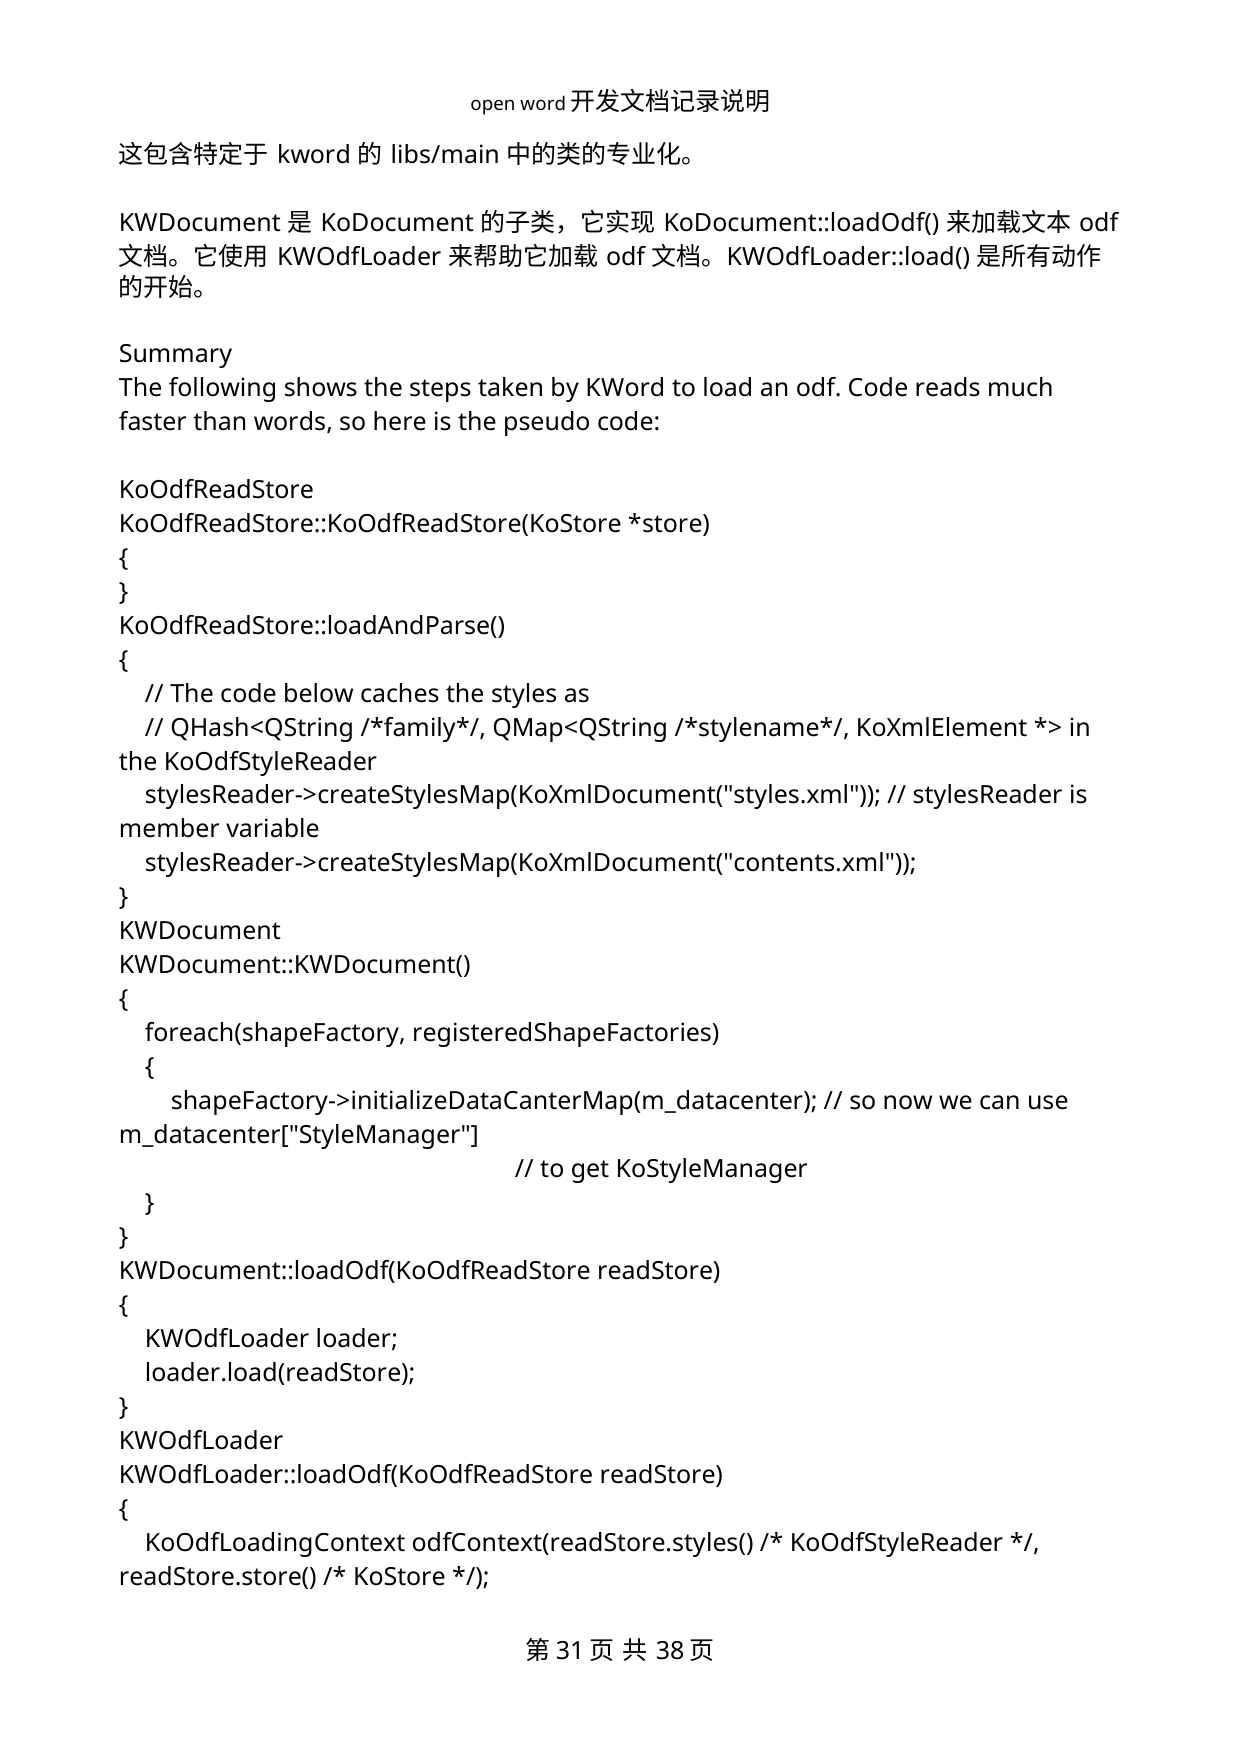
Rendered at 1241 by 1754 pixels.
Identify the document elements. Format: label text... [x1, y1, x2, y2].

text { [119, 540, 1121, 574]
text } [119, 879, 1121, 913]
text stylesReader->createStylesMap(KoXmlDocument("contents.xml")); [119, 845, 1121, 879]
text KWDocument [119, 913, 1121, 947]
text The following shows the steps taken by KWord to load an odf. Code reads much faster than words, so here is the pseudo code: [119, 370, 1121, 438]
text { [119, 981, 1121, 1015]
text // QHash<QString /*family*/, QMap<QString /*stylename*/, KoXmlElement *> in the KoOdfStyleReader [119, 709, 1121, 777]
text // The code below caches the styles as [119, 676, 1121, 709]
text KWDocument::KWDocument() [119, 947, 1121, 981]
text 这包含特定于 kword 的 libs/main 中的类的专业化。 [119, 137, 1121, 171]
text foreach(shapeFactory, registeredShapeFactories) [119, 1015, 1121, 1049]
text } [119, 574, 1121, 608]
text KWOdfLoader loader; [119, 1321, 1121, 1355]
text // to get KoStyleManager [119, 1151, 1121, 1185]
text loader.load(readStore); [119, 1355, 1121, 1389]
text KoOdfLoadingContext odfContext(readStore.styles() /* KoOdfStyleReader */, readStore.store() /* KoStore */); [119, 1524, 1121, 1592]
text { [119, 1049, 1121, 1083]
text KWDocument 是 KoDocument 的子类，它实现 KoDocument::loadOdf() 来加载文本 odf 文档。它使用 KWOdfLoader 来帮助它加载 odf 文档。KWOdfLoader::load() 是所有动作的开始。 [119, 205, 1121, 302]
text KoOdfReadStore::KoOdfReadStore(KoStore *store) [119, 506, 1121, 540]
text KoOdfReadStore [119, 472, 1121, 506]
text KWOdfLoader [119, 1423, 1121, 1457]
text { [119, 642, 1121, 676]
text KoOdfReadStore::loadAndParse() [119, 608, 1121, 642]
text { [119, 1287, 1121, 1321]
text Summary [119, 336, 1121, 370]
text } [119, 1185, 1121, 1219]
text shapeFactory->initializeDataCanterMap(m_datacenter); // so now we can use m_datacenter["StyleManager"] [119, 1083, 1121, 1151]
text } [119, 1389, 1121, 1423]
text } [119, 1219, 1121, 1253]
text stylesReader->createStylesMap(KoXmlDocument("styles.xml")); // stylesReader is member variable [119, 777, 1121, 845]
text KWDocument::loadOdf(KoOdfReadStore readStore) [119, 1253, 1121, 1287]
text KWOdfLoader::loadOdf(KoOdfReadStore readStore) [119, 1457, 1121, 1491]
text { [119, 1491, 1121, 1524]
